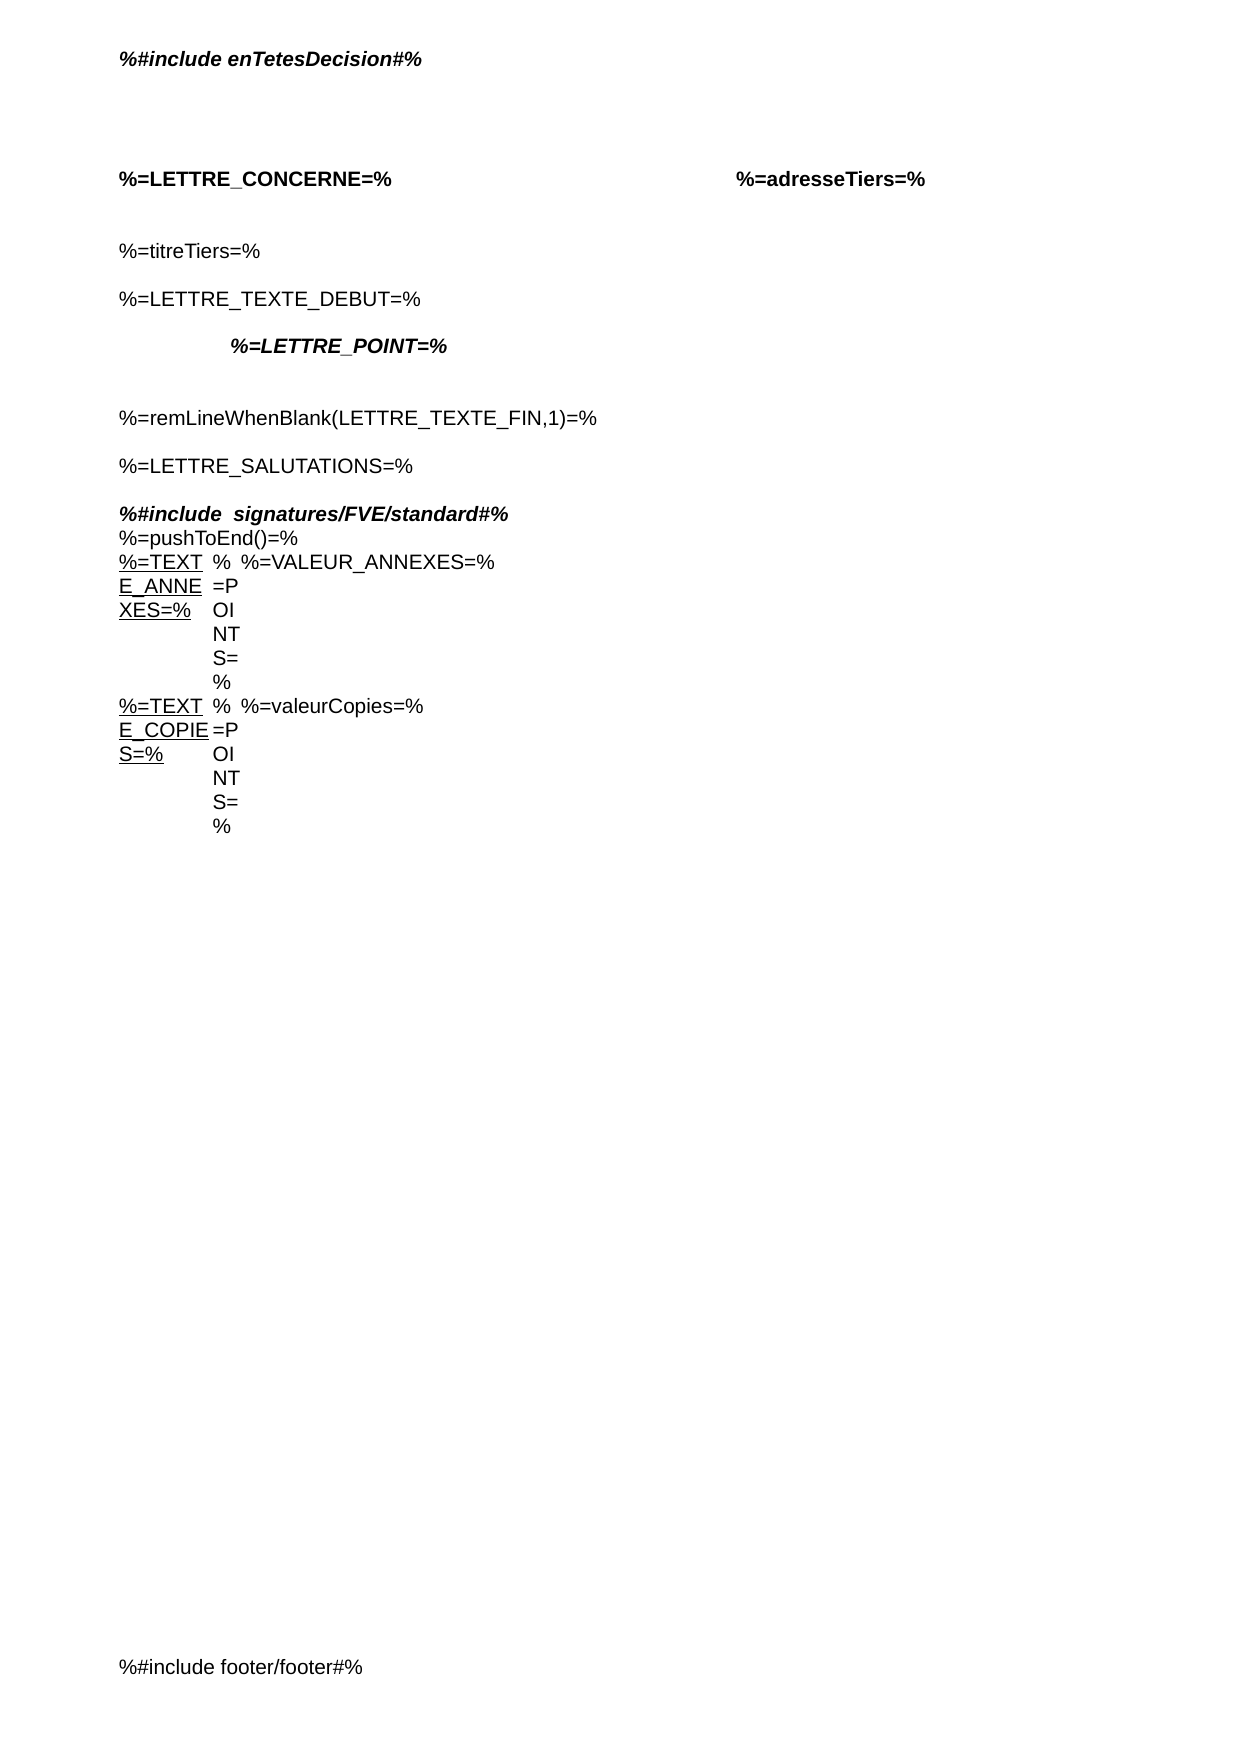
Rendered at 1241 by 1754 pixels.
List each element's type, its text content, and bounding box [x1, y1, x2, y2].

table_header %=VALEUR_ANNEXES=% [241, 550, 1122, 694]
text %=pushToEnd()=% [119, 526, 1122, 550]
table_cell %=valeurCopies=% [241, 694, 1122, 837]
table_cell %=POINTS=% [213, 694, 241, 837]
text %=LETTRE_TEXTE_DEBUT=% [119, 286, 1122, 310]
text %#include enTetesDecision#% [119, 47, 1122, 71]
table_header %=TEXTE_ANNEXES=% [119, 550, 212, 694]
text %#include signatures/FVE/standard#% [119, 502, 1122, 526]
text %=remLineWhenBlank(LETTRE_TEXTE_FIN,1)=% [119, 406, 1122, 430]
text %=titreTiers=% [119, 238, 1122, 262]
table_header %=adresseTiers=% [736, 167, 1122, 191]
table_cell %=TEXTE_COPIES=% [119, 694, 212, 837]
table_header %=POINTS=% [213, 550, 241, 694]
table_header %=LETTRE_POINT=% [230, 334, 1122, 358]
table_header %=LETTRE_CONCERNE=% [119, 167, 736, 191]
text %=LETTRE_SALUTATIONS=% [119, 454, 1122, 478]
